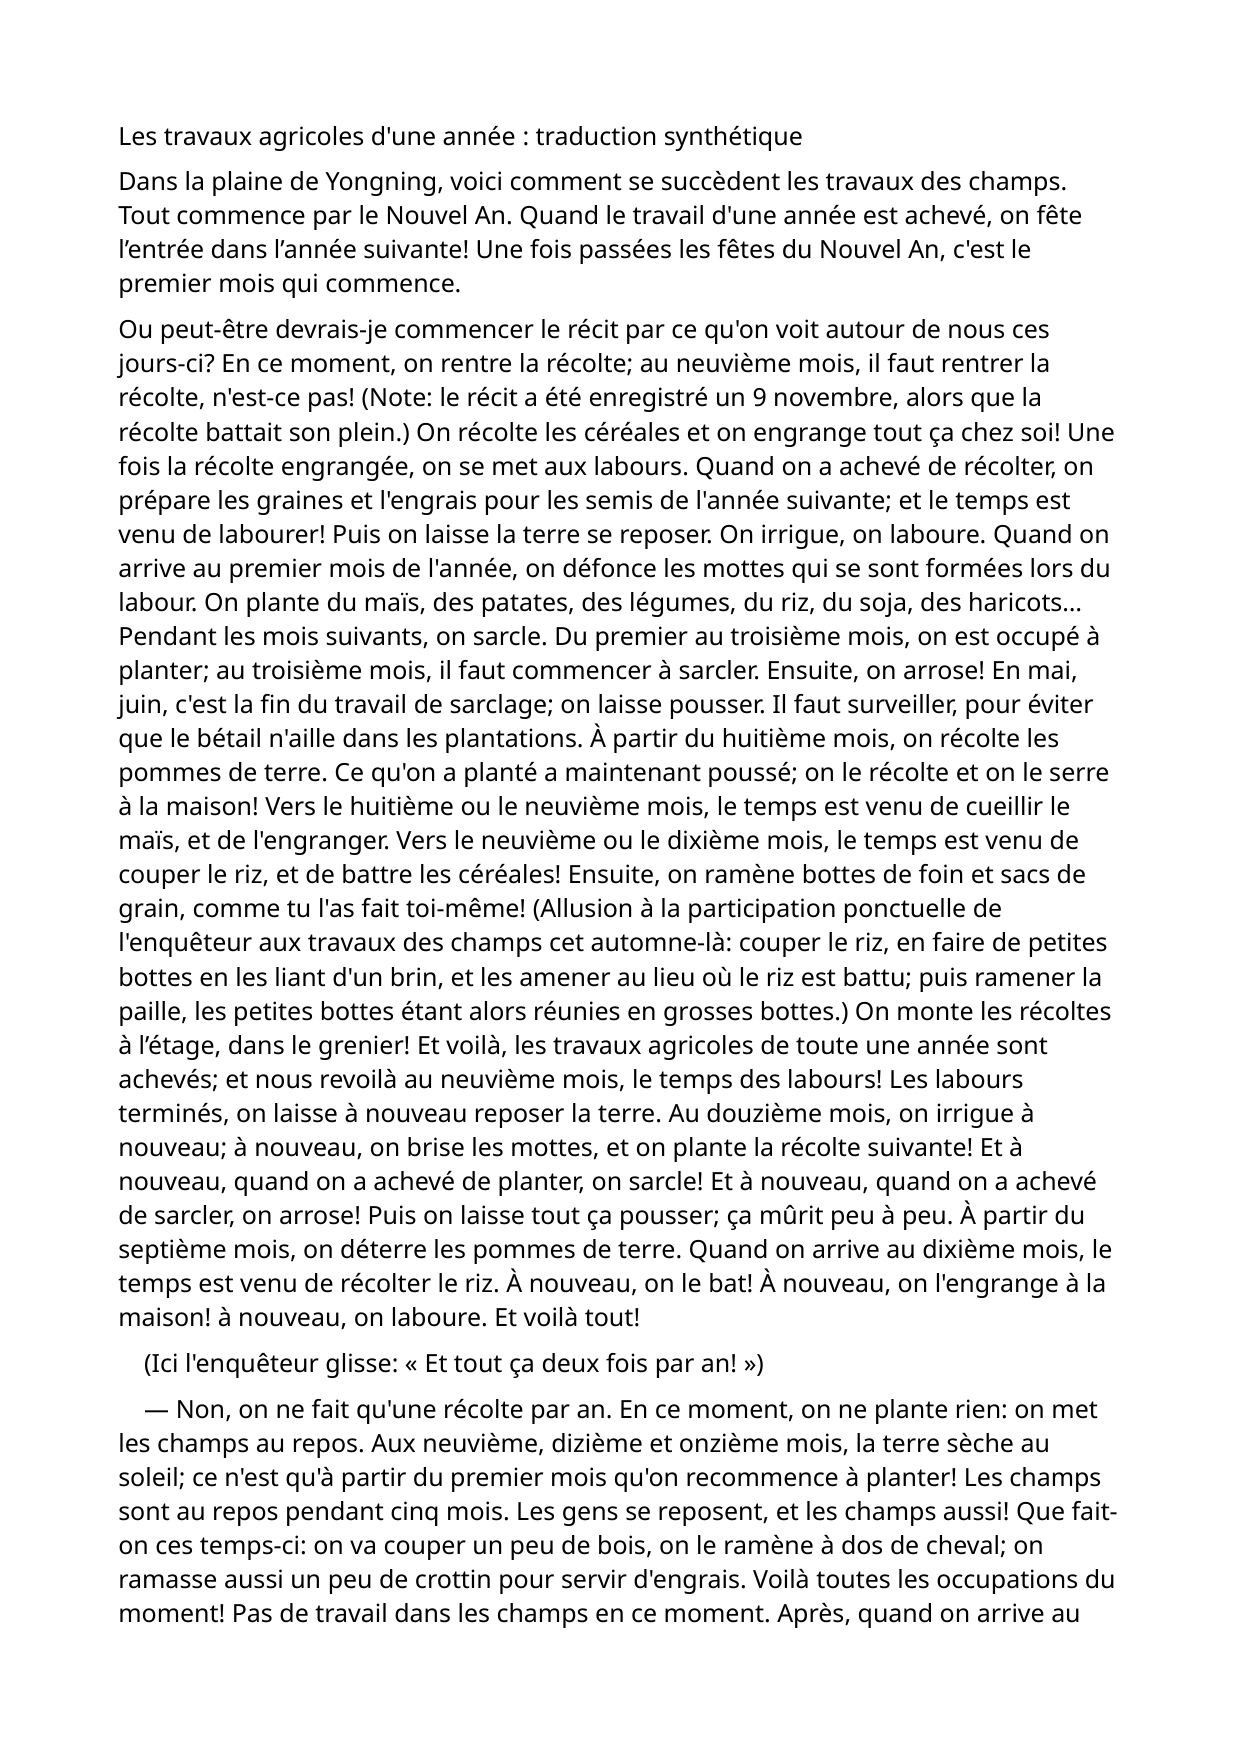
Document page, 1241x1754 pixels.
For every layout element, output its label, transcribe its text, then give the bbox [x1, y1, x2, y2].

text Ou peut-être devrais-je commencer le récit par ce qu'on voit autour de nous ces jours-ci? En ce moment, on rentre la récolte; au neuvième mois, il faut rentrer la récolte, n'est-ce pas! (Note: le récit a été enregistré un 9 novembre, alors que la récolte battait son plein.) On récolte les céréales et on engrange tout ça chez soi! Une fois la récolte engrangée, on se met aux labours. Quand on a achevé de récolter, on prépare les graines et l'engrais pour les semis de l'année suivante; et le temps est venu de labourer! Puis on laisse la terre se reposer. On irrigue, on laboure. Quand on arrive au premier mois de l'année, on défonce les mottes qui se sont formées lors du labour. On plante du maïs, des patates, des légumes, du riz, du soja, des haricots… Pendant les mois suivants, on sarcle. Du premier au troisième mois, on est occupé à planter; au troisième mois, il faut commencer à sarcler. Ensuite, on arrose! En mai, juin, c'est la fin du travail de sarclage; on laisse pousser. Il faut surveiller, pour éviter que le bétail n'aille dans les plantations. À partir du huitième mois, on récolte les pommes de terre. Ce qu'on a planté a maintenant poussé; on le récolte et on le serre à la maison! Vers le huitième ou le neuvième mois, le temps est venu de cueillir le maïs, et de l'engranger. Vers le neuvième ou le dixième mois, le temps est venu de couper le riz, et de battre les céréales! Ensuite, on ramène bottes de foin et sacs de grain, comme tu l'as fait toi-même! (Allusion à la participation ponctuelle de l'enquêteur aux travaux des champs cet automne-là: couper le riz, en faire de petites bottes en les liant d'un brin, et les amener au lieu où le riz est battu; puis ramener la paille, les petites bottes étant alors réunies en grosses bottes.) On monte les récoltes à l’étage, dans le grenier! Et voilà, les travaux agricoles de toute une année sont achevés; et nous revoilà au neuvième mois, le temps des labours! Les labours terminés, on laisse à nouveau reposer la terre. Au douzième mois, on irrigue à nouveau; à nouveau, on brise les mottes, et on plante la récolte suivante! Et à nouveau, quand on a achevé de planter, on sarcle! Et à nouveau, quand on a achevé de sarcler, on arrose! Puis on laisse tout ça pousser; ça mûrit peu à peu. À partir du septième mois, on déterre les pommes de terre. Quand on arrive au dixième mois, le temps est venu de récolter le riz. À nouveau, on le bat! À nouveau, on l'engrange à la maison! à nouveau, on laboure. Et voilà tout! [118, 312, 1122, 1334]
text Dans la plaine de Yongning, voici comment se succèdent les travaux des champs. Tout commence par le Nouvel An. Quand le travail d'une année est achevé, on fête l’entrée dans l’année suivante! Une fois passées les fêtes du Nouvel An, c'est le premier mois qui commence. [118, 164, 1122, 300]
text Les travaux agricoles d'une année : traduction synthétique [118, 118, 1122, 152]
text — Non, on ne fait qu'une récolte par an. En ce moment, on ne plante rien: on met les champs au repos. Aux neuvième, dizième et onzième mois, la terre sèche au soleil; ce n'est qu'à partir du premier mois qu'on recommence à planter! Les champs sont au repos pendant cinq mois. Les gens se reposent, et les champs aussi! Que fait-on ces temps-ci: on va couper un peu de bois, on le ramène à dos de cheval; on ramasse aussi un peu de crottin pour servir d'engrais. Voilà toutes les occupations du moment! Pas de travail dans les champs en ce moment. Après, quand on arrive au [118, 1391, 1122, 1630]
text (Ici l'enquêteur glisse: « Et tout ça deux fois par an! ») [118, 1346, 1122, 1380]
